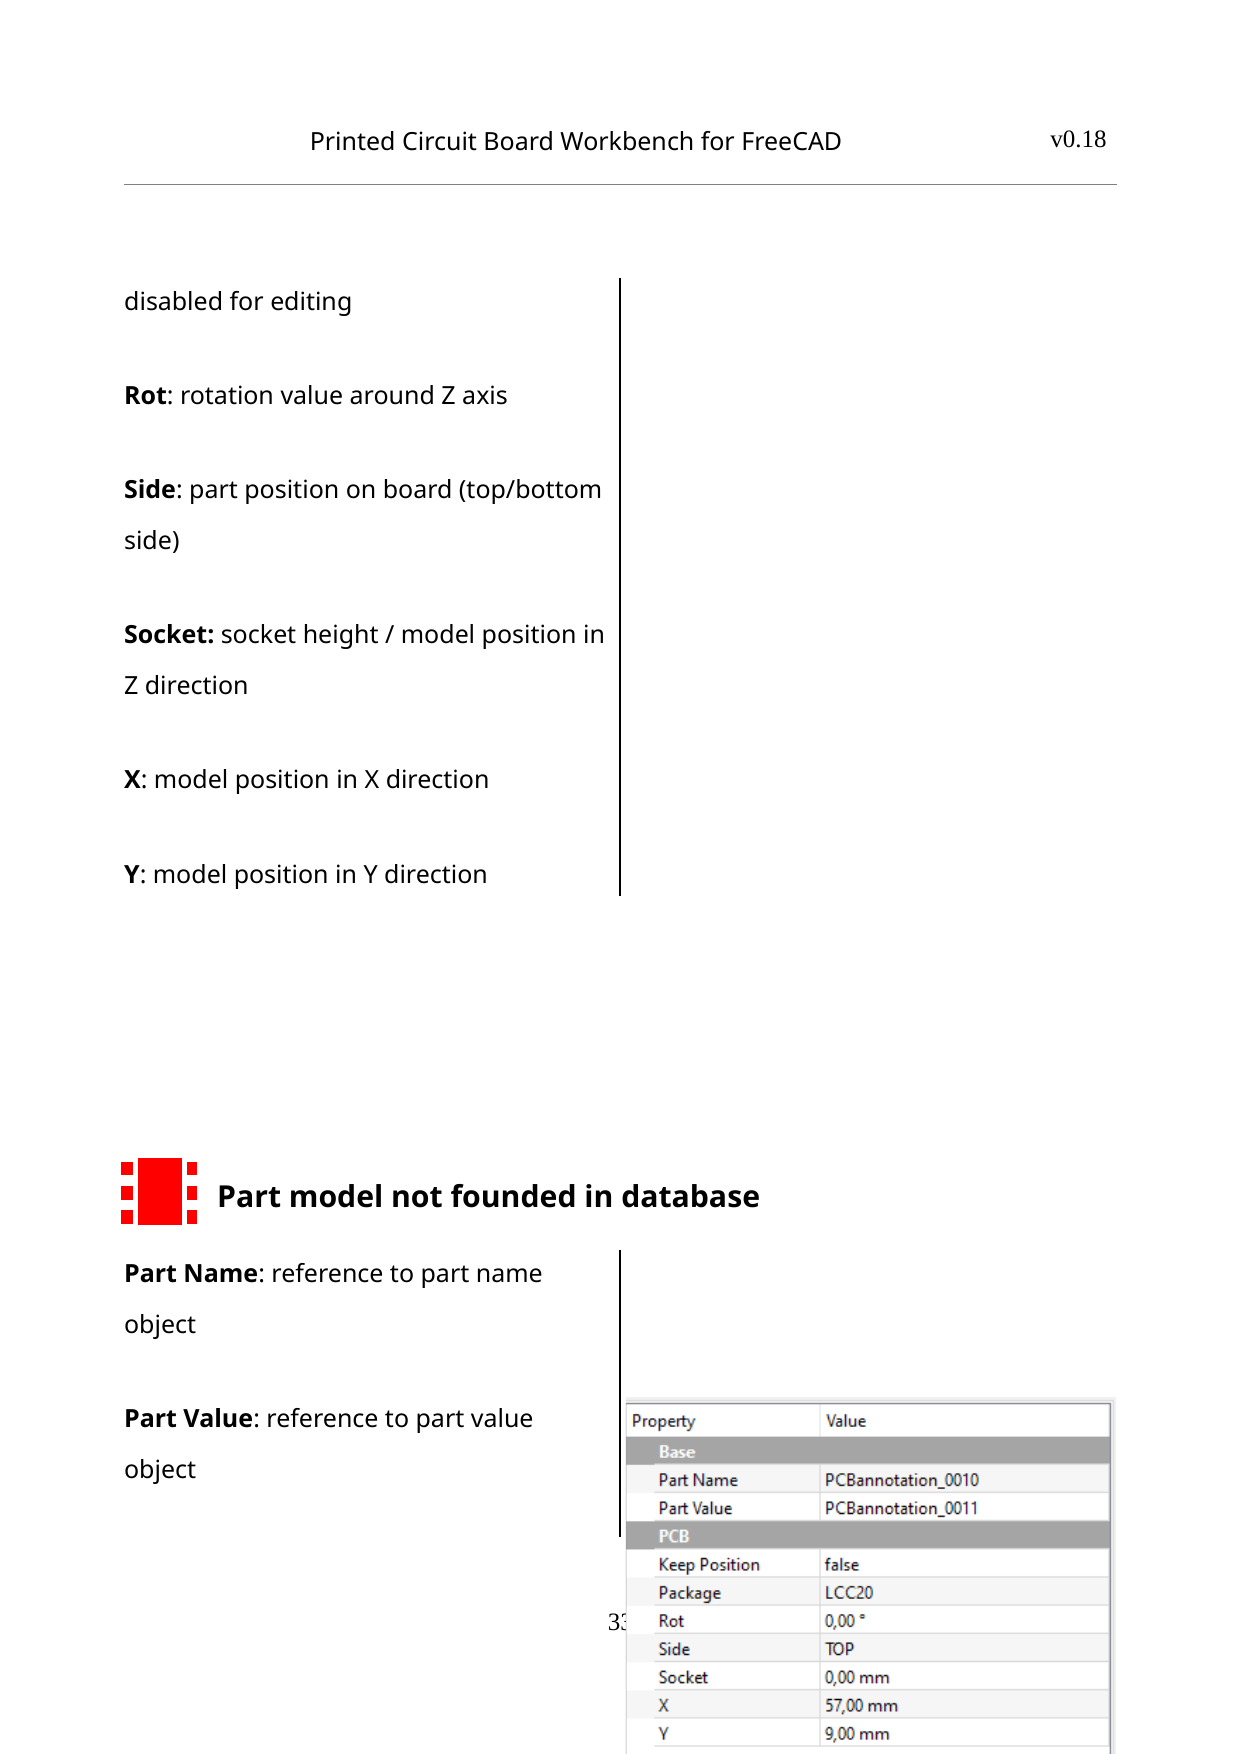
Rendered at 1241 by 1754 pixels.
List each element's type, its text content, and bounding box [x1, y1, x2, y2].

picture [625, 1397, 1117, 1754]
table_header Part Name: reference to part name object Part Value: reference to part value object [118, 1250, 619, 1537]
table_header [621, 278, 1122, 896]
table_header disabled for editing Rot: rotation value around Z axis Side: part position on board (top/bottom side) Socket: socket height / model position in Z direction X: model position in X direction Y: model position in Y direction [118, 278, 619, 896]
subtitle Part model not founded in database [187, 1176, 1122, 1217]
table_header [621, 1250, 1122, 1537]
